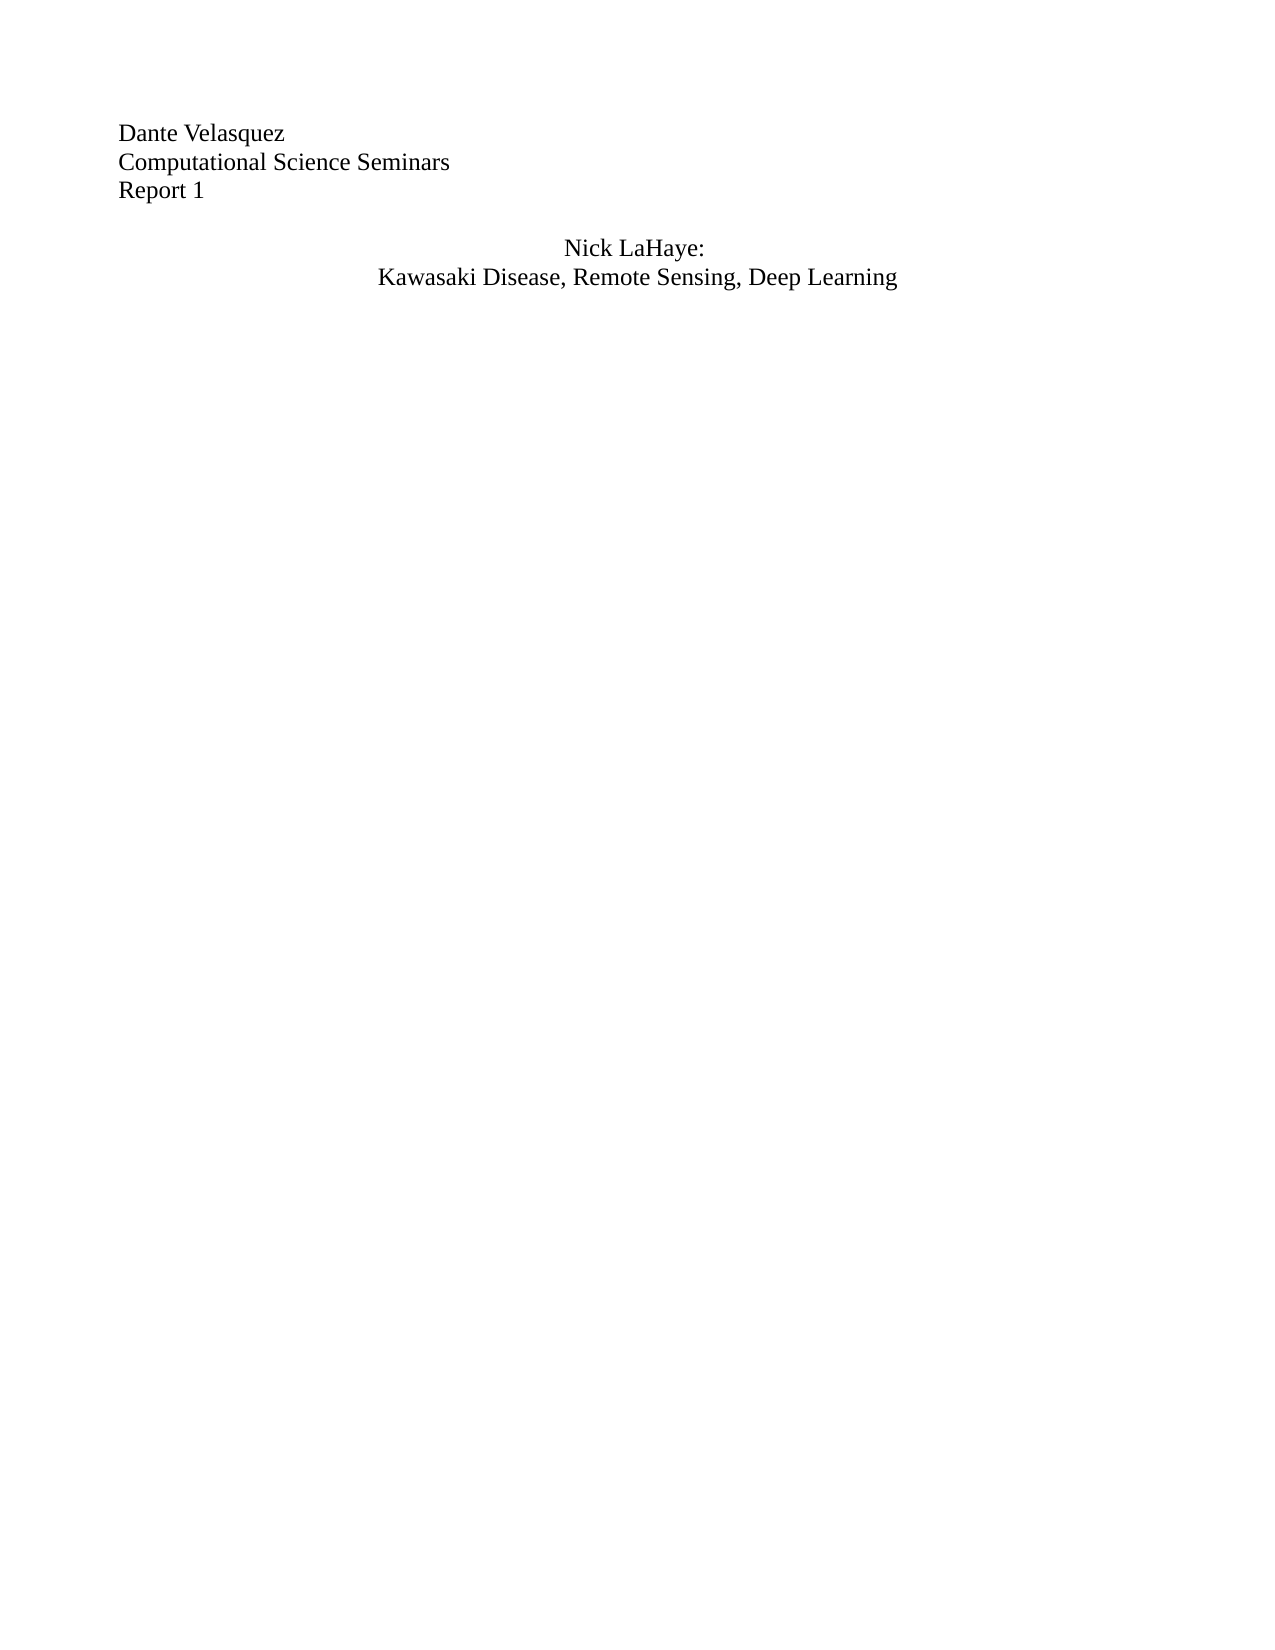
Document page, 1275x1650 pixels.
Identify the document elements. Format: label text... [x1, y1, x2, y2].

text Computational Science Seminars [118, 147, 1157, 176]
text Report 1 [118, 176, 1157, 204]
text Nick LaHaye: [118, 233, 1157, 262]
text Kawasaki Disease, Remote Sensing, Deep Learning [118, 262, 1157, 291]
text Dante Velasquez [118, 118, 1157, 147]
